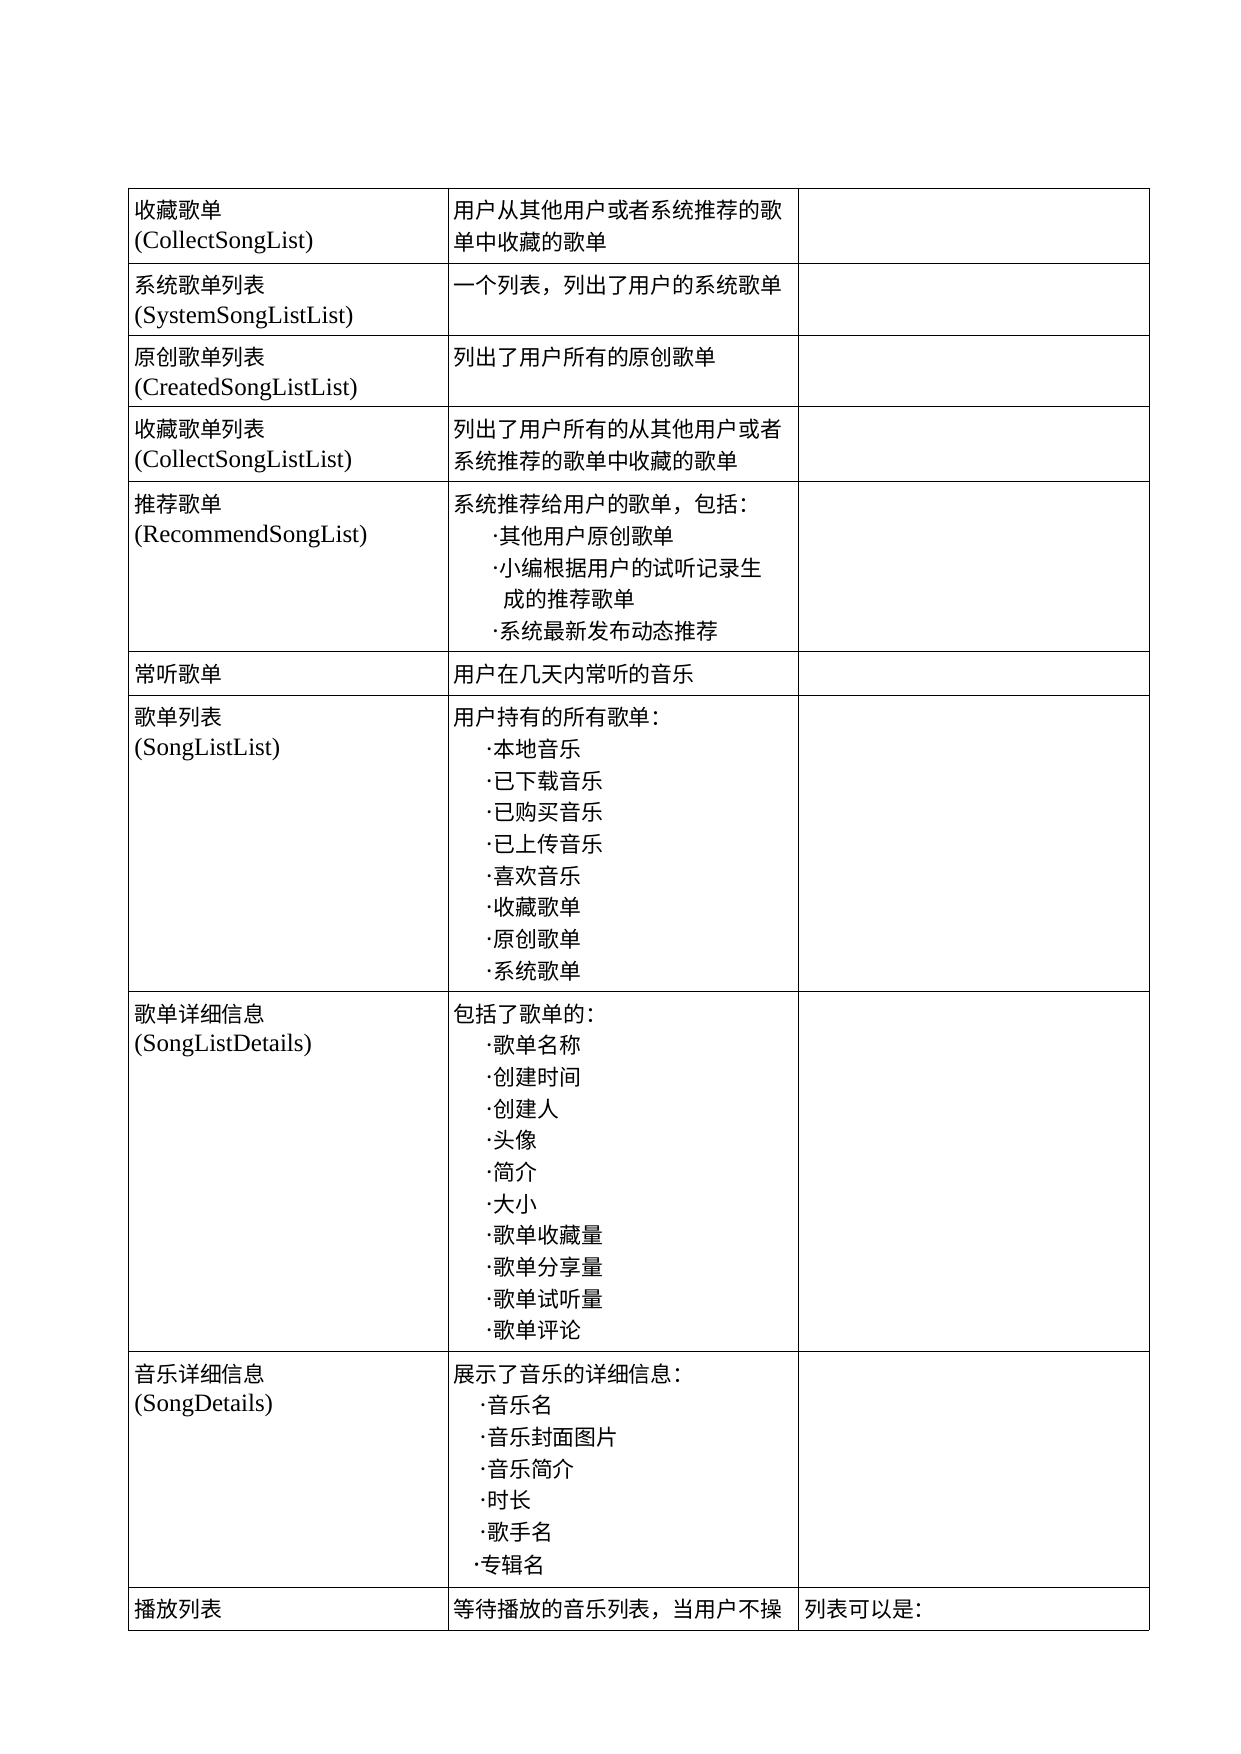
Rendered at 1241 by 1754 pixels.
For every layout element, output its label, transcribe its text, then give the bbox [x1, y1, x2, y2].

table_cell 系统推荐给用户的歌单，包括： ·其他用户原创歌单 ·小编根据用户的试听记录生 成的推荐歌单 ·系统最新发布动态推荐 [449, 482, 798, 651]
table_cell [799, 336, 1149, 406]
table_cell 用户在几天内常听的音乐 [449, 652, 798, 694]
table_cell [799, 992, 1149, 1351]
table_cell 等待播放的音乐列表，当用户不操 [449, 1588, 798, 1630]
table_cell 包括了歌单的： ·歌单名称 ·创建时间 ·创建人 ·头像 ·简介 ·大小 ·歌单收藏量 ·歌单分享量 ·歌单试听量 ·歌单评论 [449, 992, 798, 1351]
table_cell 收藏歌单列表 (CollectSongListList) [129, 407, 448, 481]
table_cell 音乐详细信息 (SongDetails) [129, 1352, 448, 1587]
table_cell 列表可以是： [799, 1588, 1149, 1630]
table_cell 收藏歌单 (CollectSongList) [129, 189, 448, 262]
table_cell [799, 407, 1149, 481]
table_cell 推荐歌单 (RecommendSongList) [129, 482, 448, 651]
table_cell [799, 264, 1149, 334]
table_cell 展示了音乐的详细信息： ·音乐名 ·音乐封面图片 ·音乐简介 ·时长 ·歌手名 ·专辑名 [449, 1352, 798, 1587]
table_cell 系统歌单列表 (SystemSongListList) [129, 264, 448, 334]
table_cell 一个列表，列出了用户的系统歌单 [449, 264, 798, 334]
table_cell 用户从其他用户或者系统推荐的歌单中收藏的歌单 [449, 189, 798, 262]
table_cell [799, 696, 1149, 991]
table_cell 歌单详细信息 (SongListDetails) [129, 992, 448, 1351]
table_cell 常听歌单 [129, 652, 448, 694]
table_cell [799, 1352, 1149, 1587]
table_cell 歌单列表 (SongListList) [129, 696, 448, 991]
table_cell 播放列表 [129, 1588, 448, 1630]
table_cell 列出了用户所有的原创歌单 [449, 336, 798, 406]
table_cell [799, 652, 1149, 694]
table_cell [799, 482, 1149, 651]
table_cell 原创歌单列表 (CreatedSongListList) [129, 336, 448, 406]
table_cell 列出了用户所有的从其他用户或者系统推荐的歌单中收藏的歌单 [449, 407, 798, 481]
table_cell 用户持有的所有歌单： ·本地音乐 ·已下载音乐 ·已购买音乐 ·已上传音乐 ·喜欢音乐 ·收藏歌单 ·原创歌单 ·系统歌单 [449, 696, 798, 991]
table_cell [799, 189, 1149, 262]
